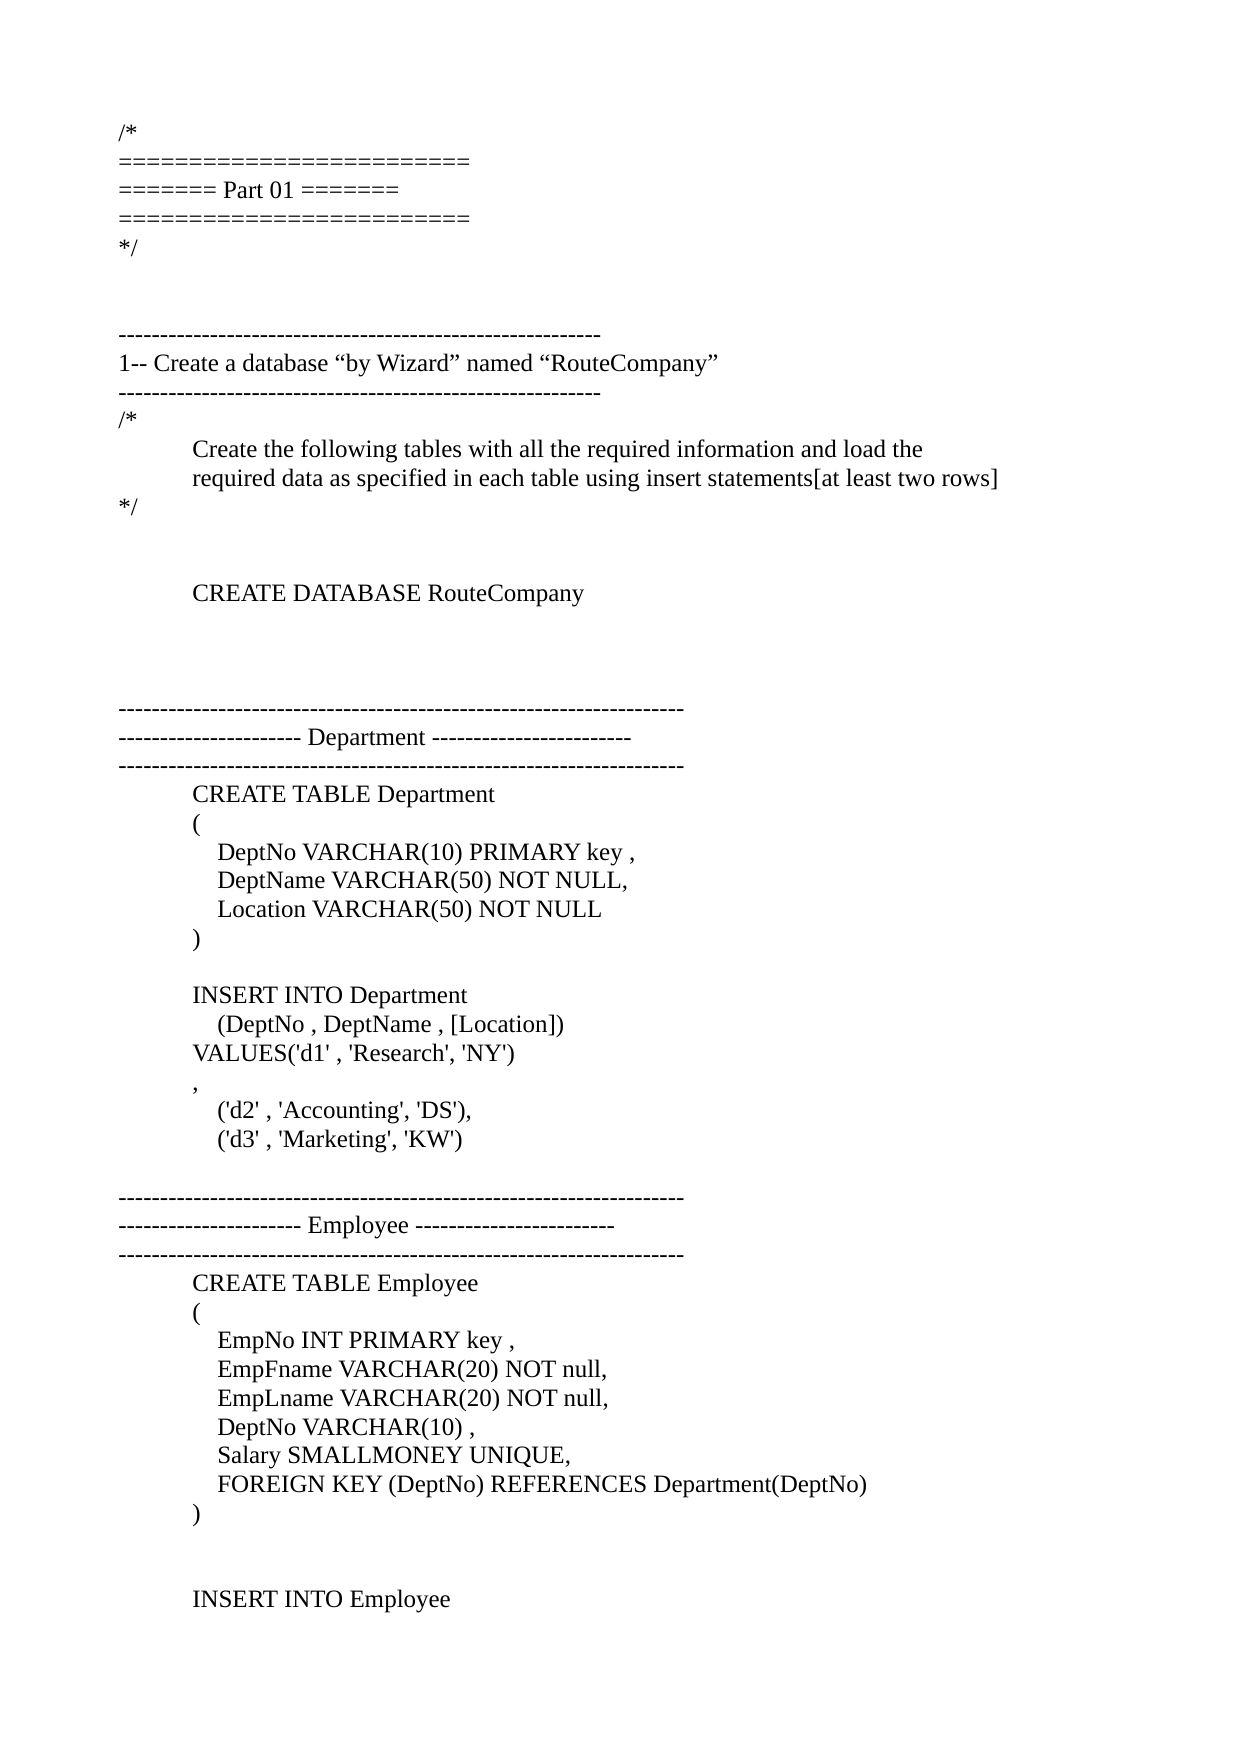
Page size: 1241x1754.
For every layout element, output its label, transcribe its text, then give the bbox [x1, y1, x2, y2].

text ========================= [118, 147, 1122, 176]
text CREATE TABLE Department [118, 779, 1122, 808]
text EmpFname VARCHAR(20) NOT null, [118, 1354, 1122, 1383]
text ) [118, 1498, 1122, 1527]
text DeptNo VARCHAR(10) PRIMARY key , [118, 837, 1122, 866]
text INSERT INTO Department [118, 981, 1122, 1009]
text ---------------------- Employee ------------------------ [118, 1211, 1122, 1239]
text ('d3' , 'Marketing', 'KW') [118, 1124, 1122, 1153]
text ( [118, 1297, 1122, 1326]
text -------------------------------------------------------------------- [118, 1239, 1122, 1268]
text ---------------------- Department ------------------------ [118, 722, 1122, 751]
text Location VARCHAR(50) NOT NULL [118, 894, 1122, 923]
text ---------------------------------------------------------- [118, 319, 1122, 348]
text ---------------------------------------------------------- [118, 377, 1122, 406]
text */ [118, 233, 1122, 262]
text Create the following tables with all the required information and load the [118, 434, 1122, 463]
text 1-- Create a database “by Wizard” named “RouteCompany” [118, 348, 1122, 377]
text ( [118, 808, 1122, 837]
text DeptNo VARCHAR(10) , [118, 1412, 1122, 1441]
text /* [118, 406, 1122, 434]
text ('d2' , 'Accounting', 'DS'), [118, 1096, 1122, 1124]
text -------------------------------------------------------------------- [118, 693, 1122, 722]
text CREATE TABLE Employee [118, 1268, 1122, 1297]
text FOREIGN KEY (DeptNo) REFERENCES Department(DeptNo) [118, 1469, 1122, 1498]
text VALUES('d1' , 'Research', 'NY') [118, 1038, 1122, 1067]
text , [118, 1067, 1122, 1096]
text required data as specified in each table using insert statements[at least two rows] [118, 463, 1122, 492]
text INSERT INTO Employee [118, 1584, 1122, 1613]
text /* [118, 118, 1122, 147]
text (DeptNo , DeptName , [Location]) [118, 1009, 1122, 1038]
text ======= Part 01 ======= [118, 176, 1122, 204]
text */ [118, 492, 1122, 521]
text DeptName VARCHAR(50) NOT NULL, [118, 866, 1122, 894]
text ========================= [118, 204, 1122, 233]
text CREATE DATABASE RouteCompany [118, 578, 1122, 607]
text -------------------------------------------------------------------- [118, 1182, 1122, 1211]
text -------------------------------------------------------------------- [118, 751, 1122, 779]
text EmpNo INT PRIMARY key , [118, 1326, 1122, 1354]
text ) [118, 923, 1122, 952]
text EmpLname VARCHAR(20) NOT null, [118, 1383, 1122, 1412]
text Salary SMALLMONEY UNIQUE, [118, 1441, 1122, 1469]
